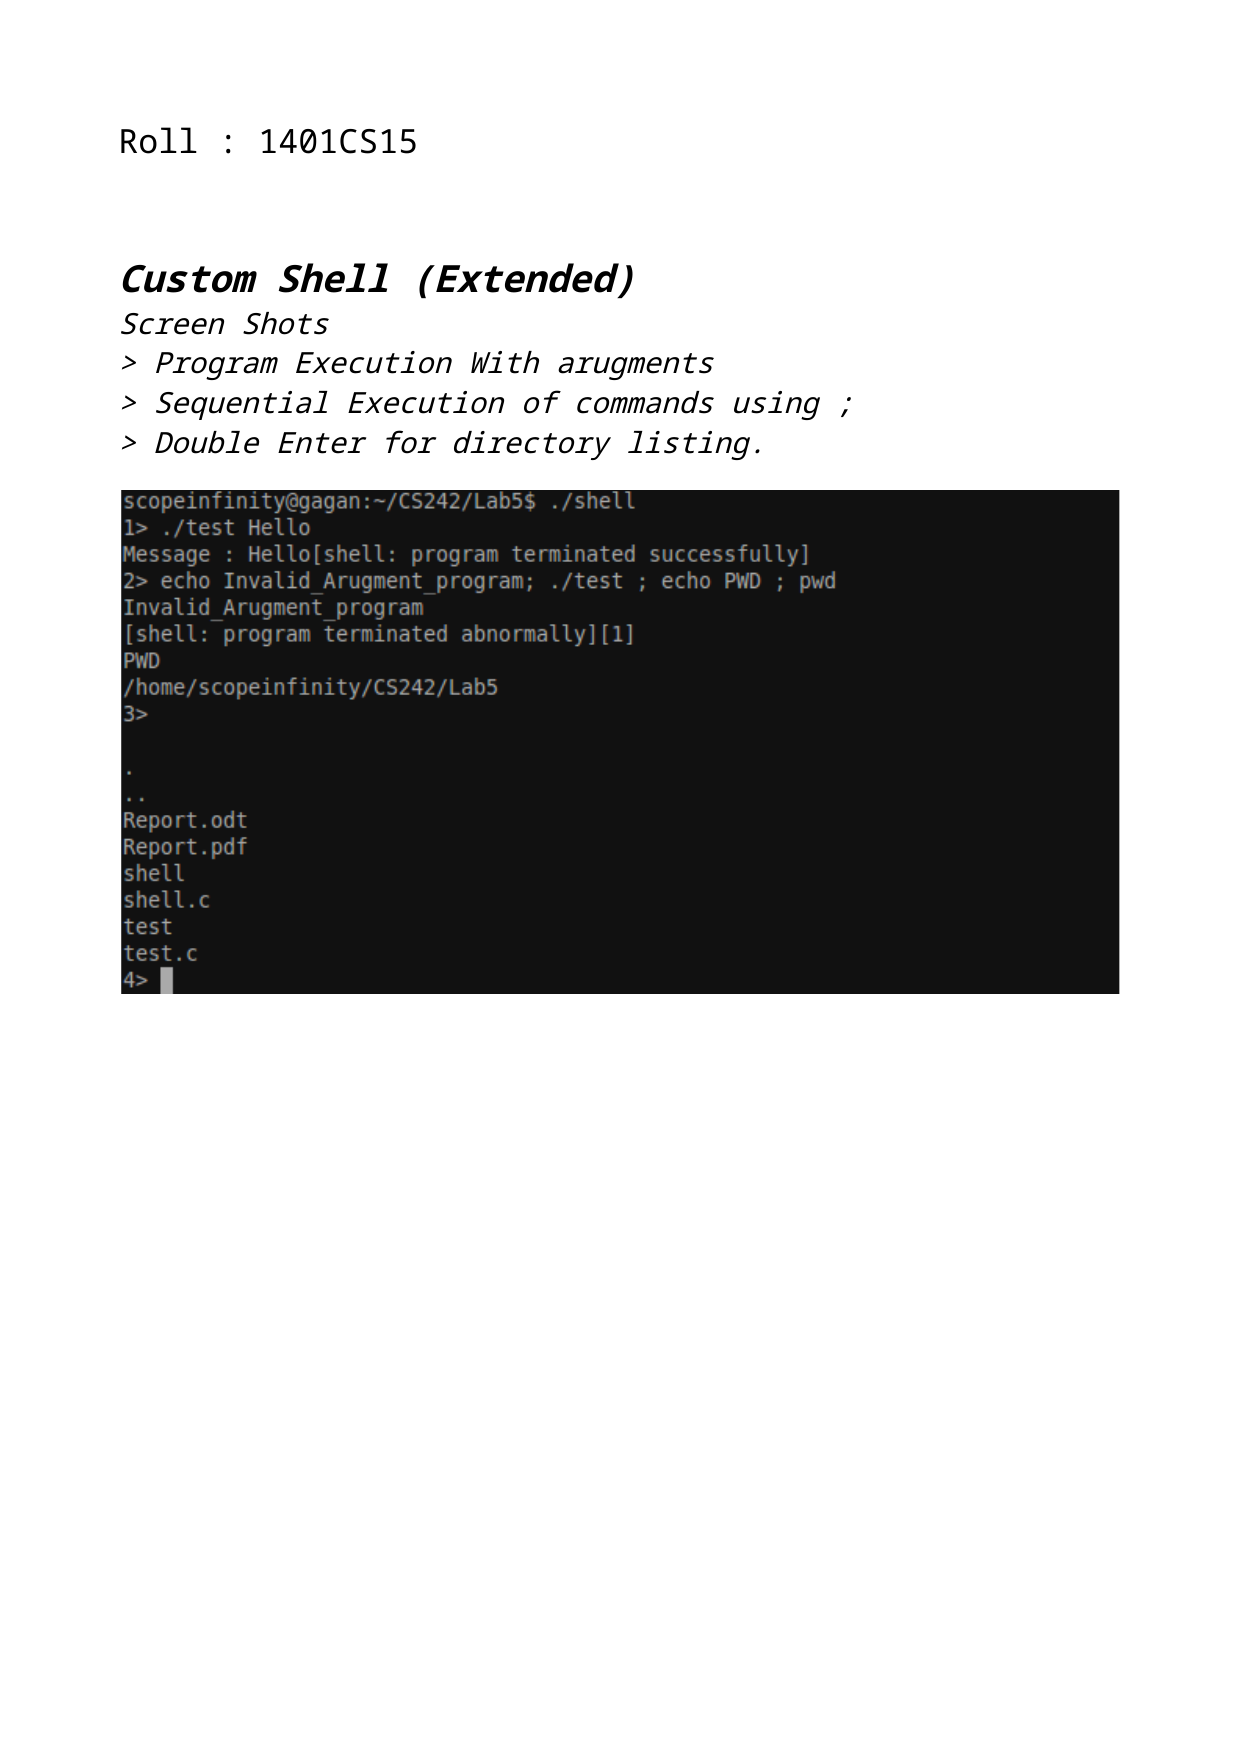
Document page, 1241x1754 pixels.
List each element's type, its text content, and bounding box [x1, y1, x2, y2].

text Roll : 1401CS15 [118, 118, 1122, 163]
text Screen Shots [118, 303, 1122, 343]
text Custom Shell (Extended) [118, 252, 1122, 303]
picture [121, 490, 1120, 994]
text > Sequential Execution of commands using ; [118, 382, 1122, 422]
text > Double Enter for directory listing. [118, 422, 1122, 462]
text > Program Execution With arugments [118, 343, 1122, 382]
